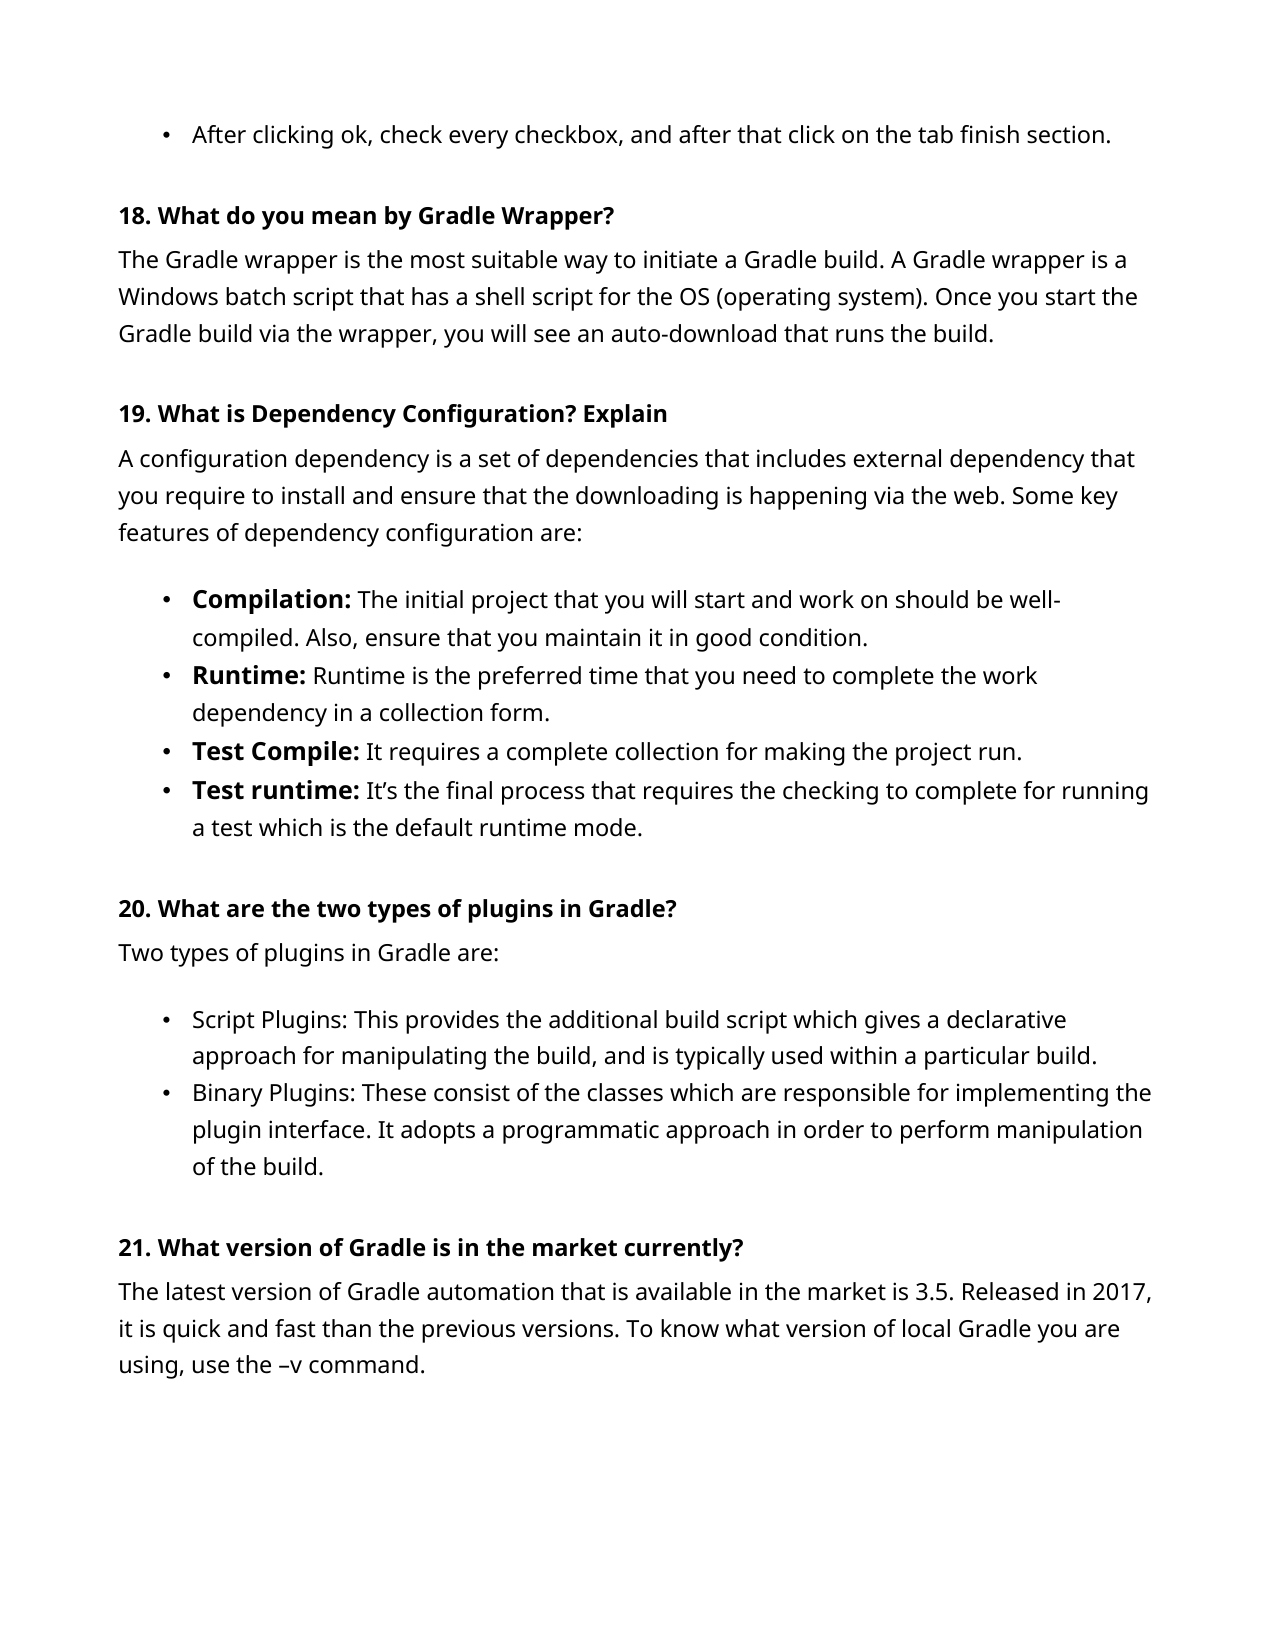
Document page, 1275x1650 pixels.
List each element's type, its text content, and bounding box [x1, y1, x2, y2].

text The latest version of Gradle automation that is available in the market is 3.5. Released in 2017, it is quick and fast than the previous versions. To know what version of local Gradle you are using, use the –v command. [118, 1275, 1157, 1381]
list Test Compile: It requires a complete collection for making the project run. [162, 733, 1157, 767]
list Compilation: The initial project that you will start and work on should be well-compiled. Also, ensure that you maintain it in good condition. [162, 582, 1157, 653]
list Runtime: Runtime is the preferred time that you need to complete the work dependency in a collection form. [162, 658, 1157, 728]
subtitle 20. What are the two types of plugins in Gradle? [118, 892, 1157, 924]
subtitle 21. What version of Gradle is in the market currently? [118, 1231, 1157, 1263]
list Binary Plugins: These consist of the classes which are responsible for implementing the plugin interface. It adopts a programmatic approach in order to perform manipulation of the build. [162, 1076, 1157, 1182]
text The Gradle wrapper is the most suitable way to initiate a Gradle build. A Gradle wrapper is a Windows batch script that has a shell script for the OS (operating system). Once you start the Gradle build via the wrapper, you will see an auto-download that runs the build. [118, 243, 1157, 349]
list After clicking ok, check every checkbox, and after that click on the tab finish section. [162, 118, 1157, 150]
list Test runtime: It’s the final process that requires the checking to complete for running a test which is the default runtime mode. [162, 772, 1157, 843]
text A configuration dependency is a set of dependencies that includes external dependency that you require to install and ensure that the downloading is happening via the web. Some key features of dependency configuration are: [118, 442, 1157, 548]
subtitle 18. What do you mean by Gradle Wrapper? [118, 199, 1157, 231]
list Script Plugins: This provides the additional build script which gives a declarative approach for manipulating the build, and is typically used within a particular build. [162, 1003, 1157, 1072]
subtitle 19. What is Dependency Configuration? Explain [118, 398, 1157, 430]
text Two types of plugins in Gradle are: [118, 937, 1157, 969]
